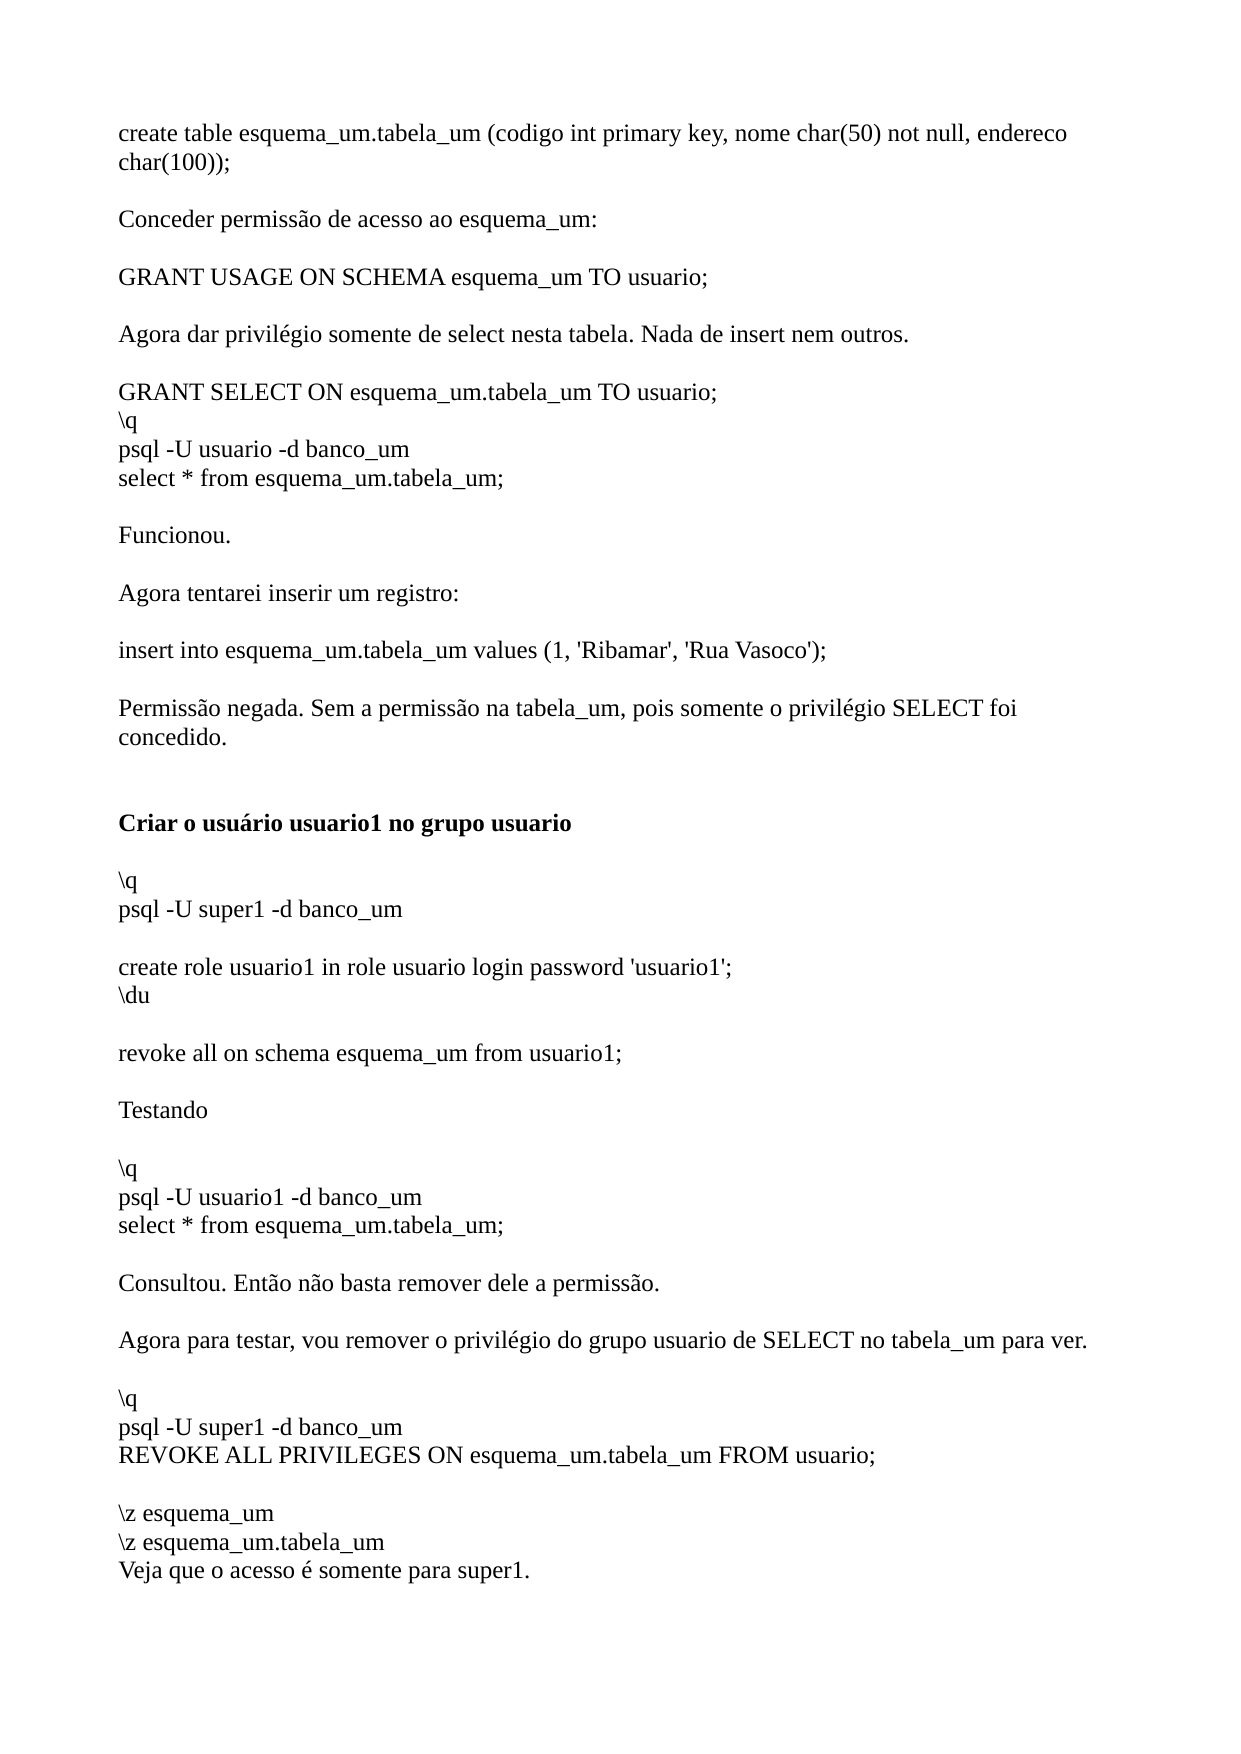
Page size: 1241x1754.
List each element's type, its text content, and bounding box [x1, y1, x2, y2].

text psql -U super1 -d banco_um [118, 894, 1122, 923]
text psql -U usuario -d banco_um [118, 434, 1122, 463]
text \z esquema_um.tabela_um [118, 1527, 1122, 1556]
text Criar o usuário usuario1 no grupo usuario [118, 808, 1122, 837]
text GRANT USAGE ON SCHEMA esquema_um TO usuario; [118, 262, 1122, 291]
text \q [118, 1383, 1122, 1412]
text \q [118, 1153, 1122, 1182]
text select * from esquema_um.tabela_um; [118, 463, 1122, 492]
text create role usuario1 in role usuario login password 'usuario1'; [118, 952, 1122, 981]
text Funcionou. [118, 521, 1122, 549]
text Conceder permissão de acesso ao esquema_um: [118, 204, 1122, 233]
text psql -U usuario1 -d banco_um [118, 1182, 1122, 1211]
text Testando [118, 1096, 1122, 1124]
text Permissão negada. Sem a permissão na tabela_um, pois somente o privilégio SELECT foi concedido. [118, 693, 1122, 751]
text \q [118, 406, 1122, 434]
text psql -U super1 -d banco_um [118, 1412, 1122, 1441]
text Agora para testar, vou remover o privilégio do grupo usuario de SELECT no tabela_um para ver. [118, 1326, 1122, 1354]
text revoke all on schema esquema_um from usuario1; [118, 1038, 1122, 1067]
text insert into esquema_um.tabela_um values (1, 'Ribamar', 'Rua Vasoco'); [118, 636, 1122, 664]
text Agora tentarei inserir um registro: [118, 578, 1122, 607]
text \du [118, 981, 1122, 1009]
text Agora dar privilégio somente de select nesta tabela. Nada de insert nem outros. [118, 319, 1122, 348]
text Veja que o acesso é somente para super1. [118, 1556, 1122, 1584]
text Consultou. Então não basta remover dele a permissão. [118, 1268, 1122, 1297]
text \z esquema_um [118, 1498, 1122, 1527]
text REVOKE ALL PRIVILEGES ON esquema_um.tabela_um FROM usuario; [118, 1441, 1122, 1469]
text \q [118, 866, 1122, 894]
text select * from esquema_um.tabela_um; [118, 1211, 1122, 1239]
text GRANT SELECT ON esquema_um.tabela_um TO usuario; [118, 377, 1122, 406]
text create table esquema_um.tabela_um (codigo int primary key, nome char(50) not null, endereco char(100)); [118, 118, 1122, 176]
